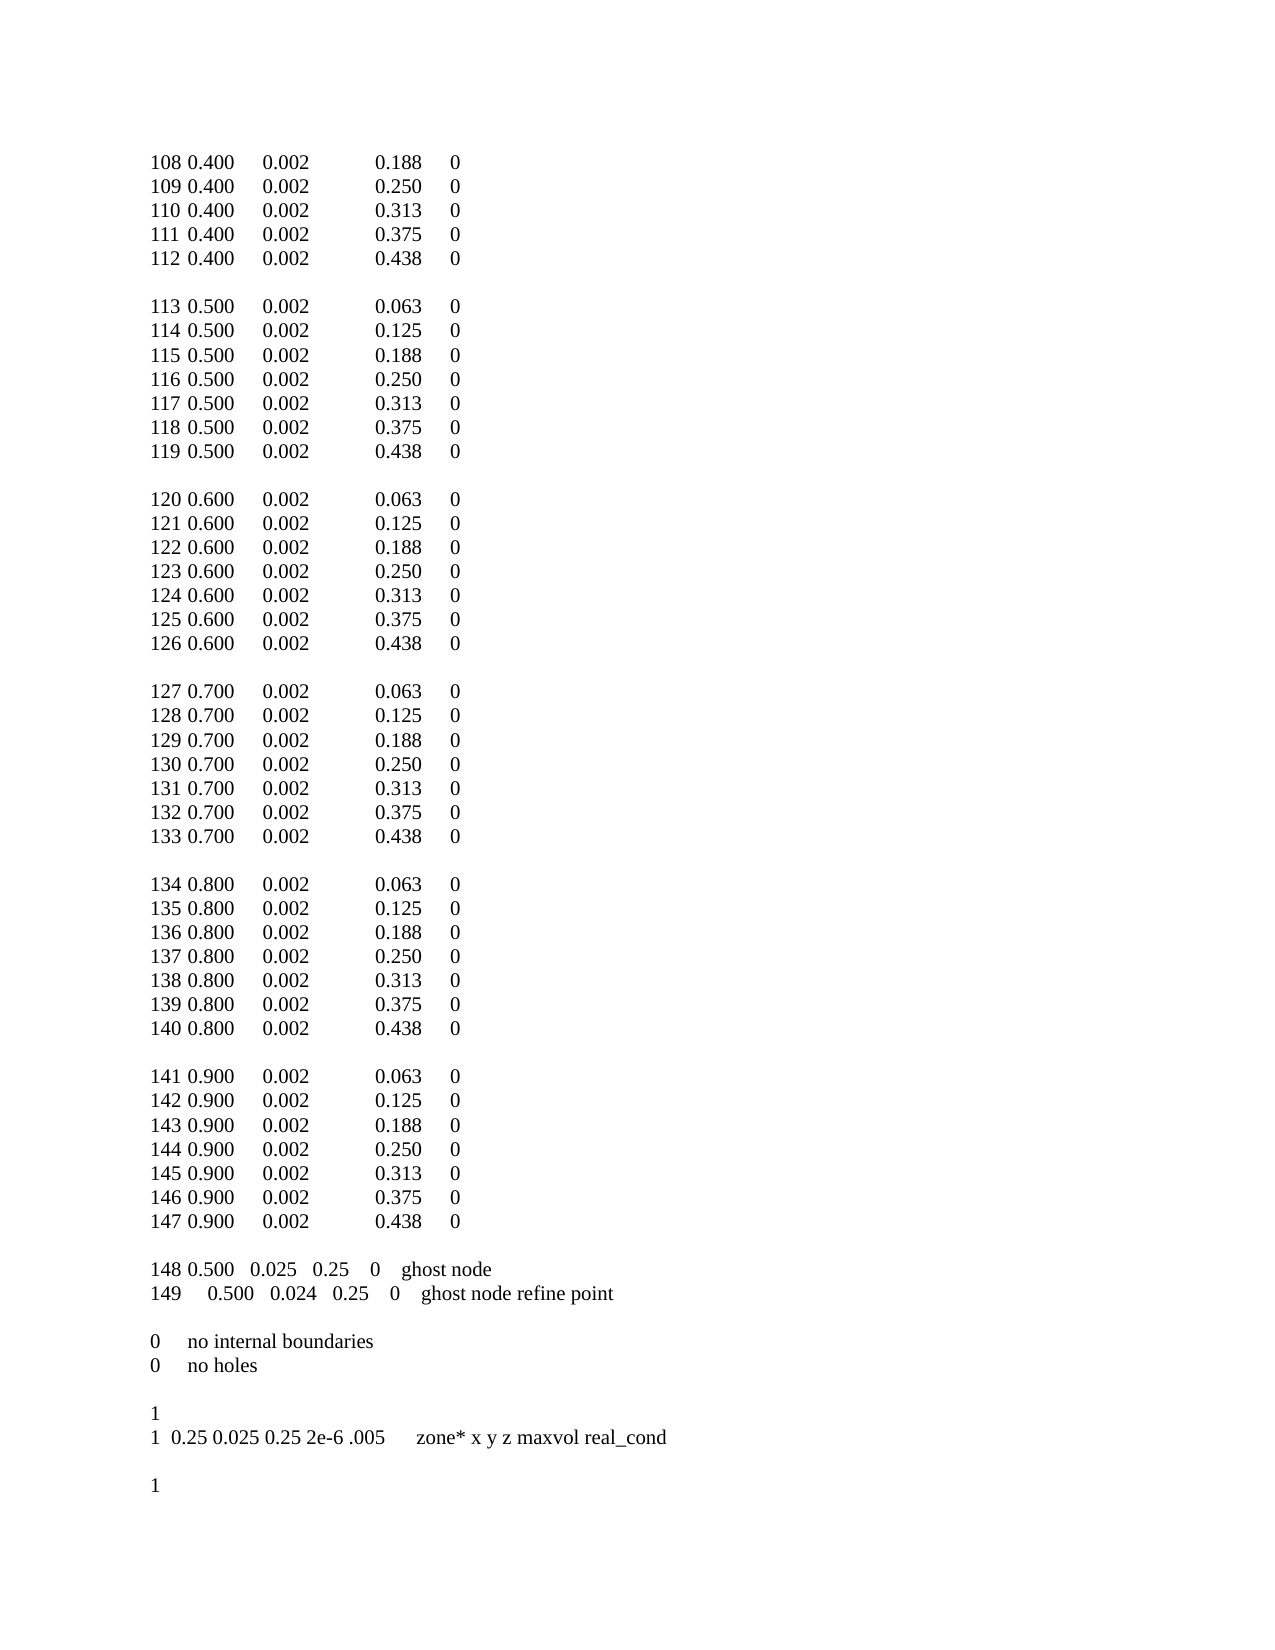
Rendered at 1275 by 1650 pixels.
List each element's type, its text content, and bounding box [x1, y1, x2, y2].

text 125 0.600 0.002 0.375 0 [150, 607, 1125, 631]
text 117 0.500 0.002 0.313 0 [150, 391, 1125, 415]
text 111 0.400 0.002 0.375 0 [150, 222, 1125, 246]
text 132 0.700 0.002 0.375 0 [150, 800, 1125, 824]
text 121 0.600 0.002 0.125 0 [150, 511, 1125, 535]
text 142 0.900 0.002 0.125 0 [150, 1088, 1125, 1112]
text 122 0.600 0.002 0.188 0 [150, 535, 1125, 559]
text 108 0.400 0.002 0.188 0 [150, 150, 1125, 174]
text 146 0.900 0.002 0.375 0 [150, 1185, 1125, 1209]
text 116 0.500 0.002 0.250 0 [150, 367, 1125, 391]
text 134 0.800 0.002 0.063 0 [150, 872, 1125, 896]
text 143 0.900 0.002 0.188 0 [150, 1112, 1125, 1137]
text 1 [150, 1401, 1125, 1425]
text 145 0.900 0.002 0.313 0 [150, 1161, 1125, 1185]
text 136 0.800 0.002 0.188 0 [150, 920, 1125, 944]
text 148 0.500 0.025 0.25 0 ghost node [150, 1257, 1125, 1281]
text 124 0.600 0.002 0.313 0 [150, 583, 1125, 607]
text 1 0.25 0.025 0.25 2e-6 .005 zone* x y z maxvol real_cond [150, 1425, 1125, 1449]
text 133 0.700 0.002 0.438 0 [150, 824, 1125, 848]
text 123 0.600 0.002 0.250 0 [150, 559, 1125, 583]
text 135 0.800 0.002 0.125 0 [150, 896, 1125, 920]
text 109 0.400 0.002 0.250 0 [150, 174, 1125, 198]
text 141 0.900 0.002 0.063 0 [150, 1064, 1125, 1088]
text 147 0.900 0.002 0.438 0 [150, 1209, 1125, 1233]
text 129 0.700 0.002 0.188 0 [150, 727, 1125, 752]
text 127 0.700 0.002 0.063 0 [150, 679, 1125, 703]
text 137 0.800 0.002 0.250 0 [150, 944, 1125, 968]
text 118 0.500 0.002 0.375 0 [150, 415, 1125, 439]
text 139 0.800 0.002 0.375 0 [150, 992, 1125, 1016]
text 138 0.800 0.002 0.313 0 [150, 968, 1125, 992]
text 126 0.600 0.002 0.438 0 [150, 631, 1125, 655]
text 1 [150, 1473, 1125, 1497]
text 115 0.500 0.002 0.188 0 [150, 342, 1125, 367]
text 149 0.500 0.024 0.25 0 ghost node refine point [150, 1281, 1125, 1305]
text 130 0.700 0.002 0.250 0 [150, 752, 1125, 776]
text 0 no internal boundaries [150, 1329, 1125, 1353]
text 120 0.600 0.002 0.063 0 [150, 487, 1125, 511]
text 114 0.500 0.002 0.125 0 [150, 318, 1125, 342]
text 128 0.700 0.002 0.125 0 [150, 703, 1125, 727]
text 119 0.500 0.002 0.438 0 [150, 439, 1125, 463]
text 140 0.800 0.002 0.438 0 [150, 1016, 1125, 1040]
text 110 0.400 0.002 0.313 0 [150, 198, 1125, 222]
text 131 0.700 0.002 0.313 0 [150, 776, 1125, 800]
text 113 0.500 0.002 0.063 0 [150, 294, 1125, 318]
text 112 0.400 0.002 0.438 0 [150, 246, 1125, 270]
text 144 0.900 0.002 0.250 0 [150, 1137, 1125, 1161]
text 0 no holes [150, 1353, 1125, 1377]
